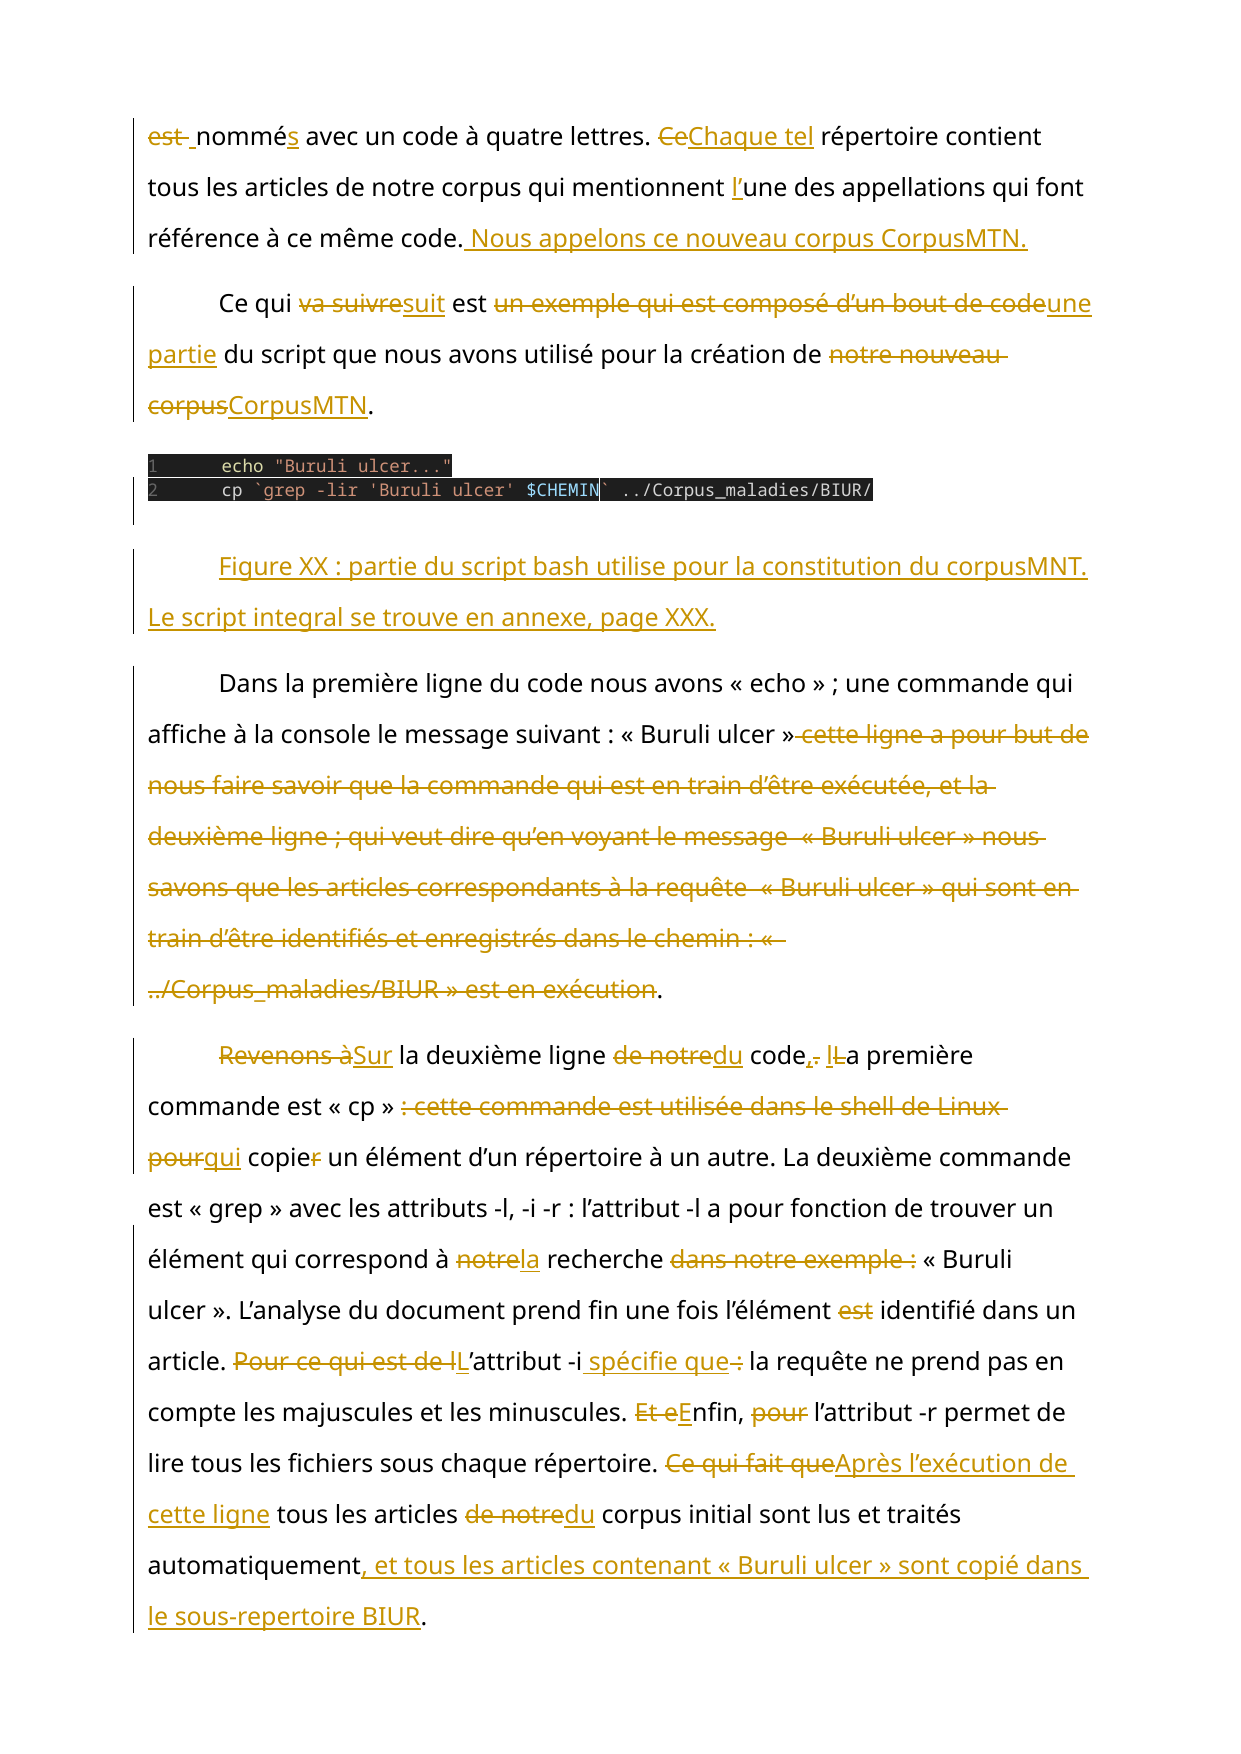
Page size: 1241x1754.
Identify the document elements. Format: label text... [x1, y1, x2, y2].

text Sur la deuxième ligne du code, la première commande est « cp » qui copie un élément d’un répertoire à un autre. La deuxième commande est « grep » avec les attributs -l, -i -r : l’attribut -l a pour fonction de trouver un élément qui correspond à la recherche « Buruli ulcer ». L’analyse du document prend fin une fois l’élément identifié dans un article. L’attribut -i spécifie que la requête ne prend pas en compte les majuscules et les minuscules. Enfin, l’attribut -r permet de lire tous les fichiers sous chaque répertoire. Après l’exécution de cette ligne tous les articles du corpus initial sont lus et traités automatiquement, et tous les articles contenant « Buruli ulcer » sont copié dans le sous-repertoire BIUR. [147, 1037, 1092, 1633]
text Dans la première ligne du code nous avons « echo » ; une commande qui affiche à la console le message suivant : « Buruli ulcer ». [147, 666, 1092, 1006]
text Une fois la liste de maladies tropicales négligées définie, nous allons l’utiliser pour la création d’un nouveau corpusqui contient seulement les articles qui mentionnent au moins une des maladies tropicales négligées. Pour ce faire, nous avons écrit un script « bash » basé sur la commande « grep » pour chaque corpus. Le script a pour fonction d’analyser tous les articles, d’identifier ceux qui mentionnent une maladie tropicale negliee et de les copier dans des repertoires separes nommés avec un code à quatre lettres. Chaque tel répertoire contient tous les articles de notre corpus qui mentionnent l’une des appellations qui font référence à ce même code. Nous appelons ce nouveau corpus CorpusMTN. [147, 118, 1092, 254]
text 2 cp `grep -lir 'Buruli ulcer' $CHEMIN` ../Corpus_maladies/BIUR/ [147, 477, 1092, 501]
text 1 echo "Buruli ulcer..." [147, 453, 1092, 477]
text Figure XX : partie du script bash utilise pour la constitution du corpusMNT. Le script integral se trouve en annexe, page XXX. [147, 549, 1092, 634]
text Ce qui suit est une partie du script que nous avons utilisé pour la création de CorpusMTN. [147, 286, 1092, 422]
